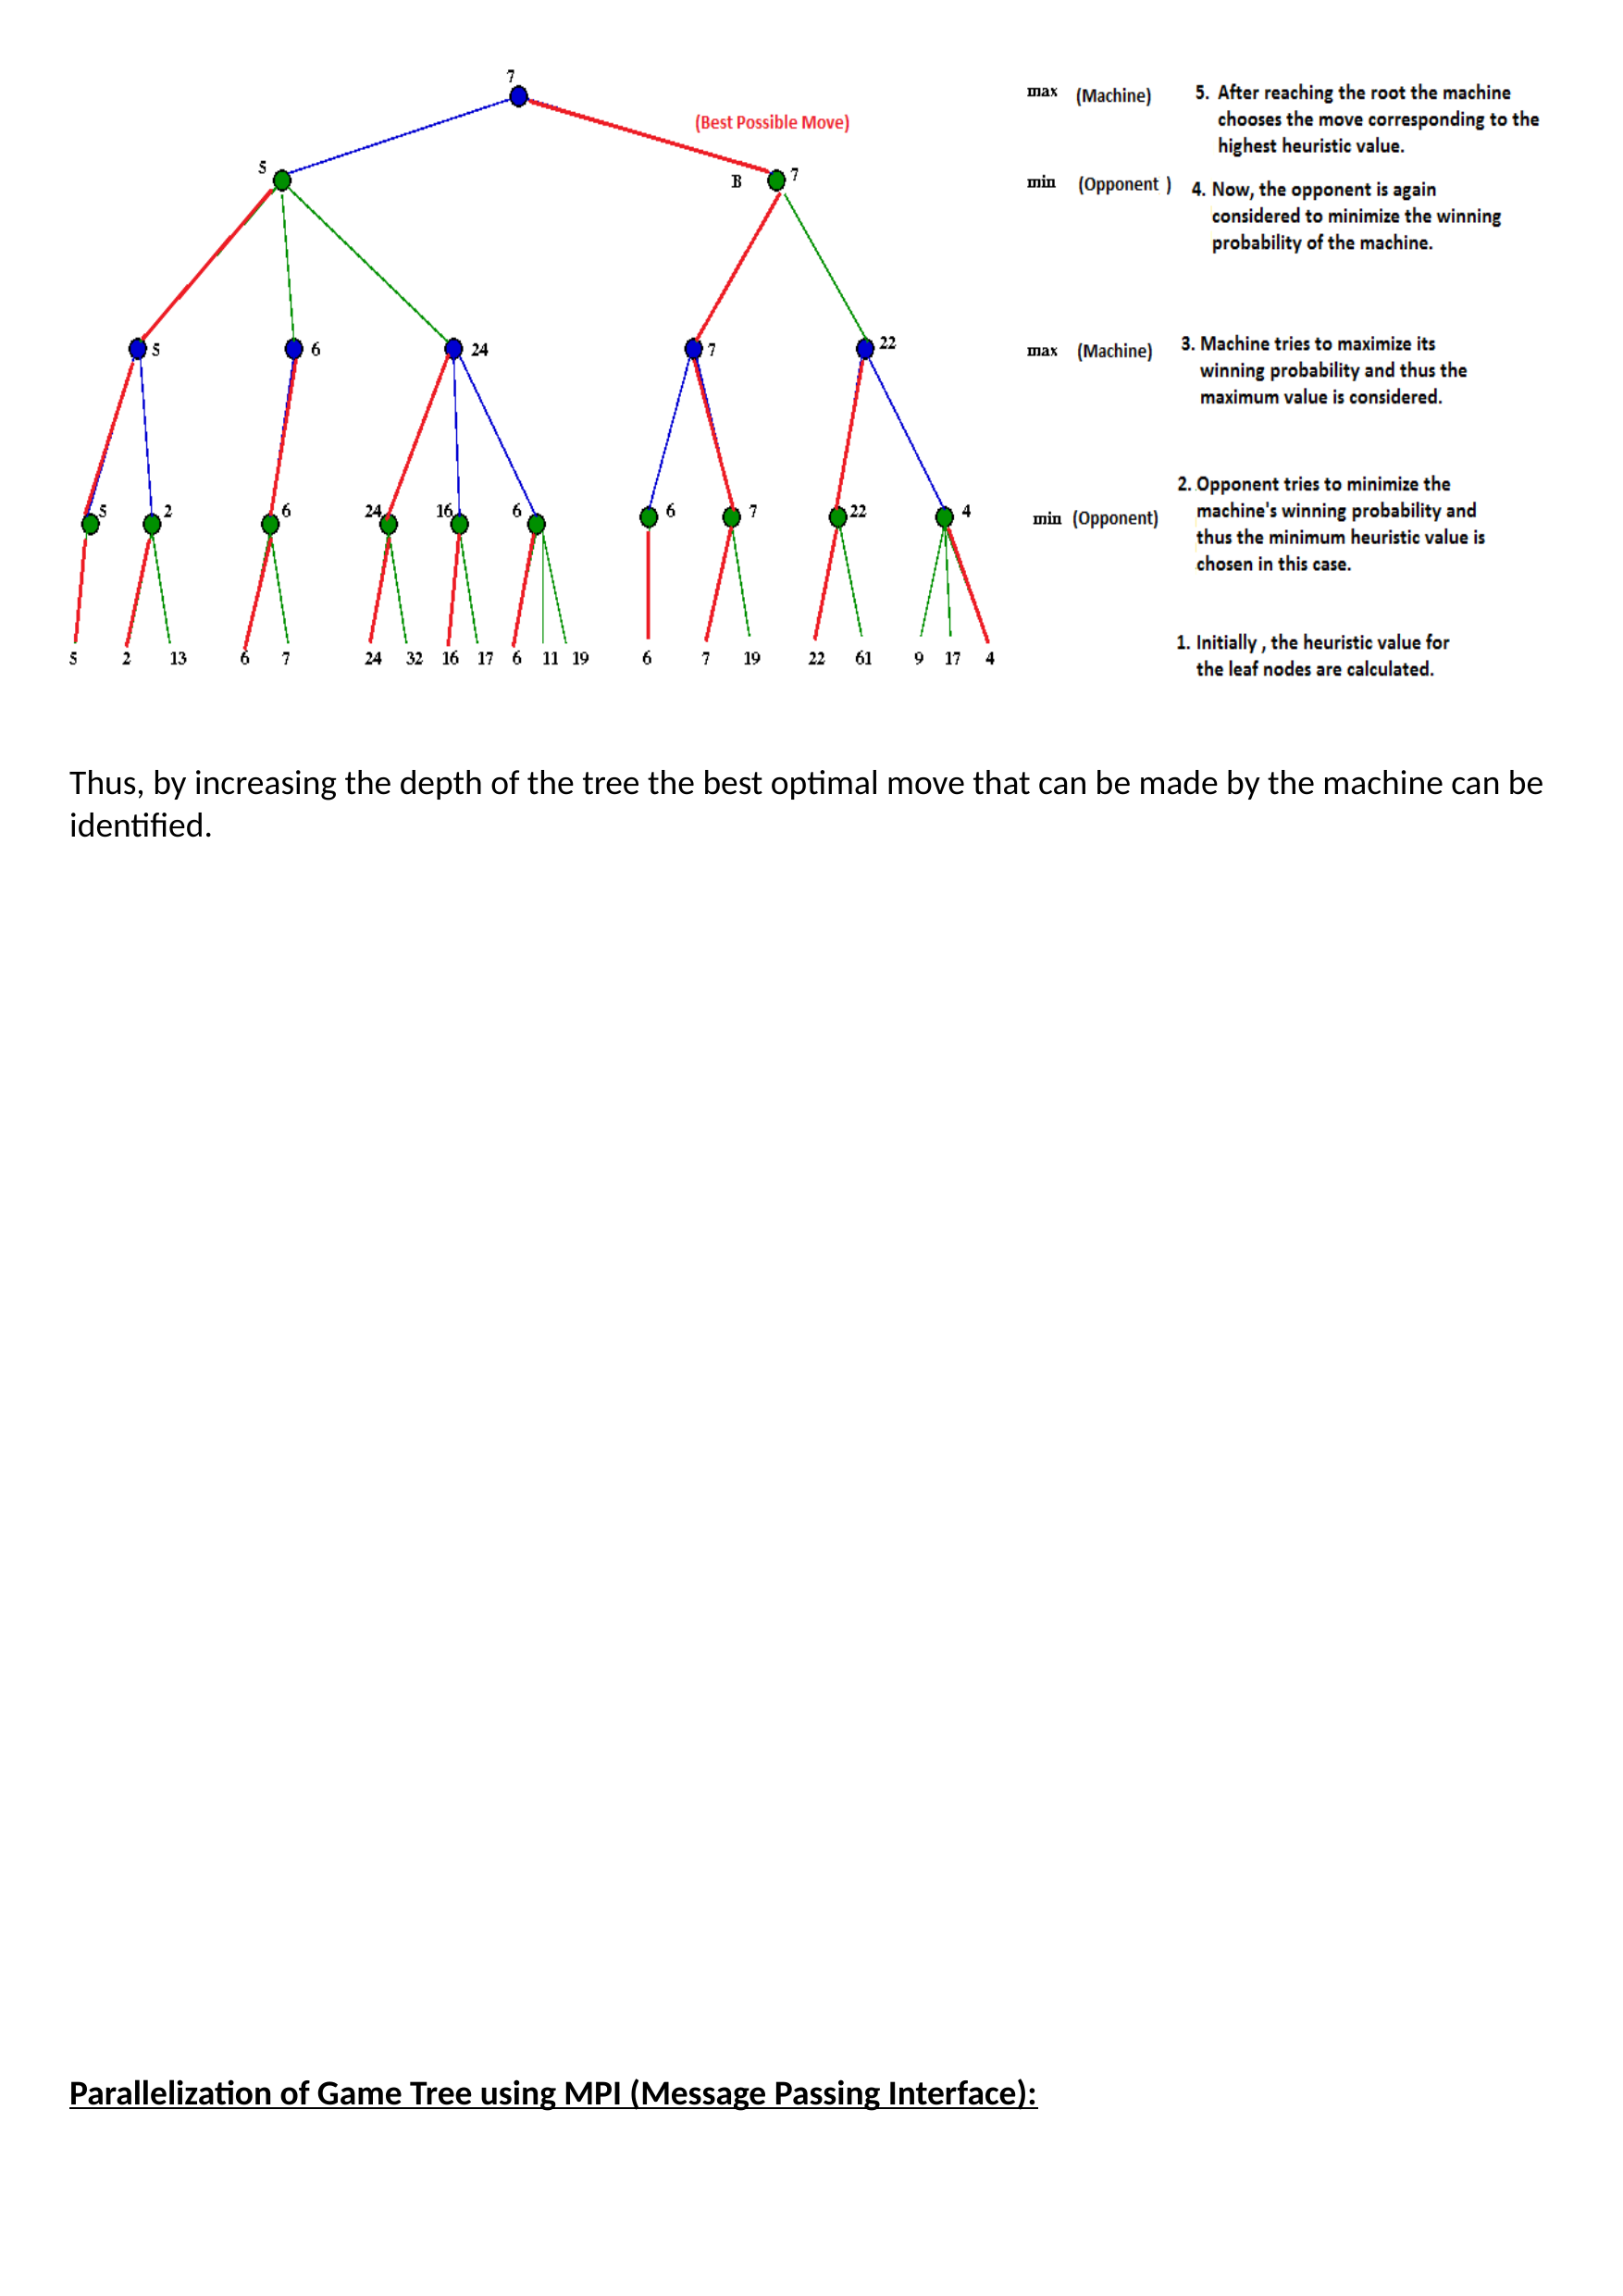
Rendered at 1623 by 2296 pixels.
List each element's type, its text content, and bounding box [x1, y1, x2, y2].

text Parallelization of Game Tree using MPI (Message Passing Interface): [69, 2071, 1554, 2114]
text Thus, by increasing the depth of the tree the best optimal move that can be made by the machine can be identified. [69, 761, 1554, 846]
picture [69, 69, 1554, 693]
